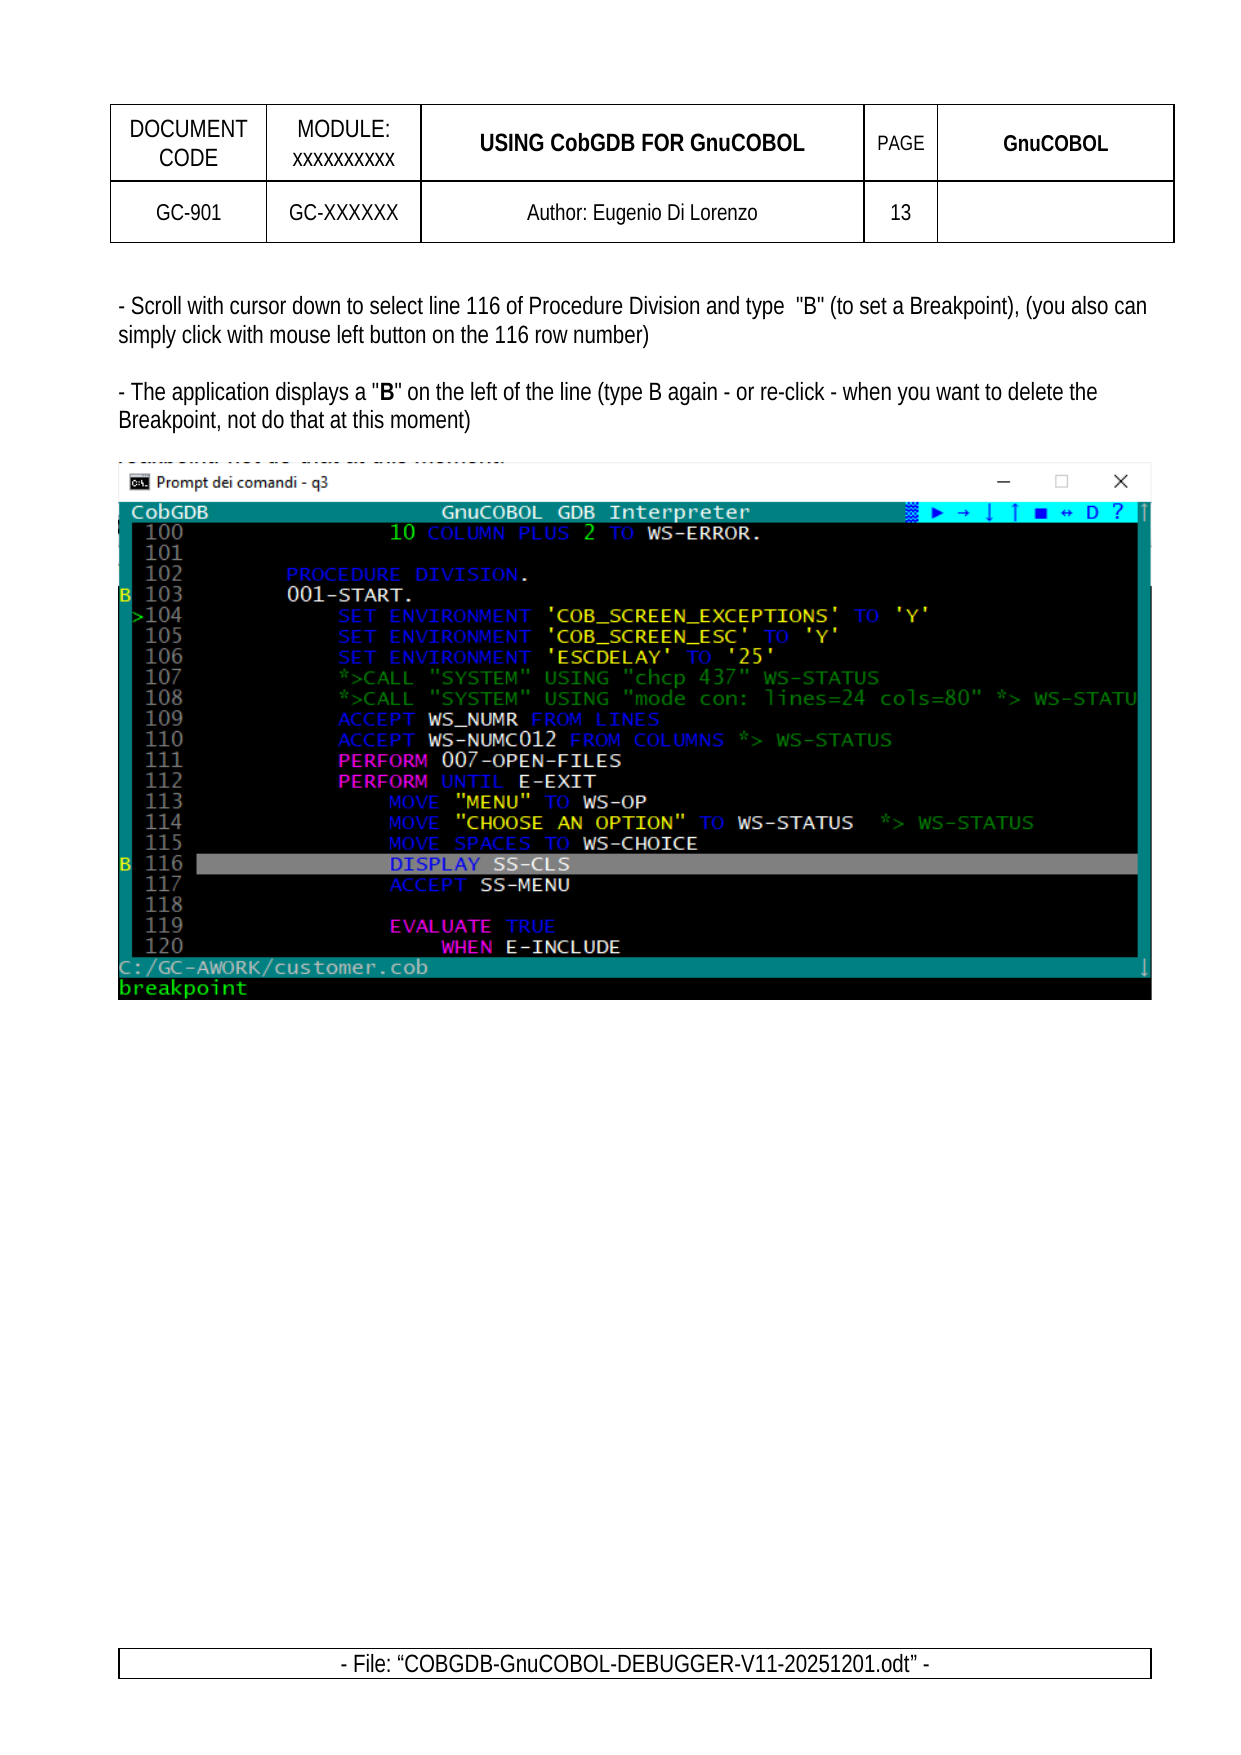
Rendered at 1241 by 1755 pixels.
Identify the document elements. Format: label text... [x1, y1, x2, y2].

text - Scroll with cursor down to select line 116 of Procedure Division and type "B" (to set a Breakpoint), (you also can simply click with mouse left button on the 116 row number) [118, 291, 1152, 348]
picture [118, 462, 1152, 1000]
text - The application displays a "B" on the left of the line (type B again - or re-click - when you want to delete the Breakpoint, not do that at this moment) [118, 377, 1152, 434]
